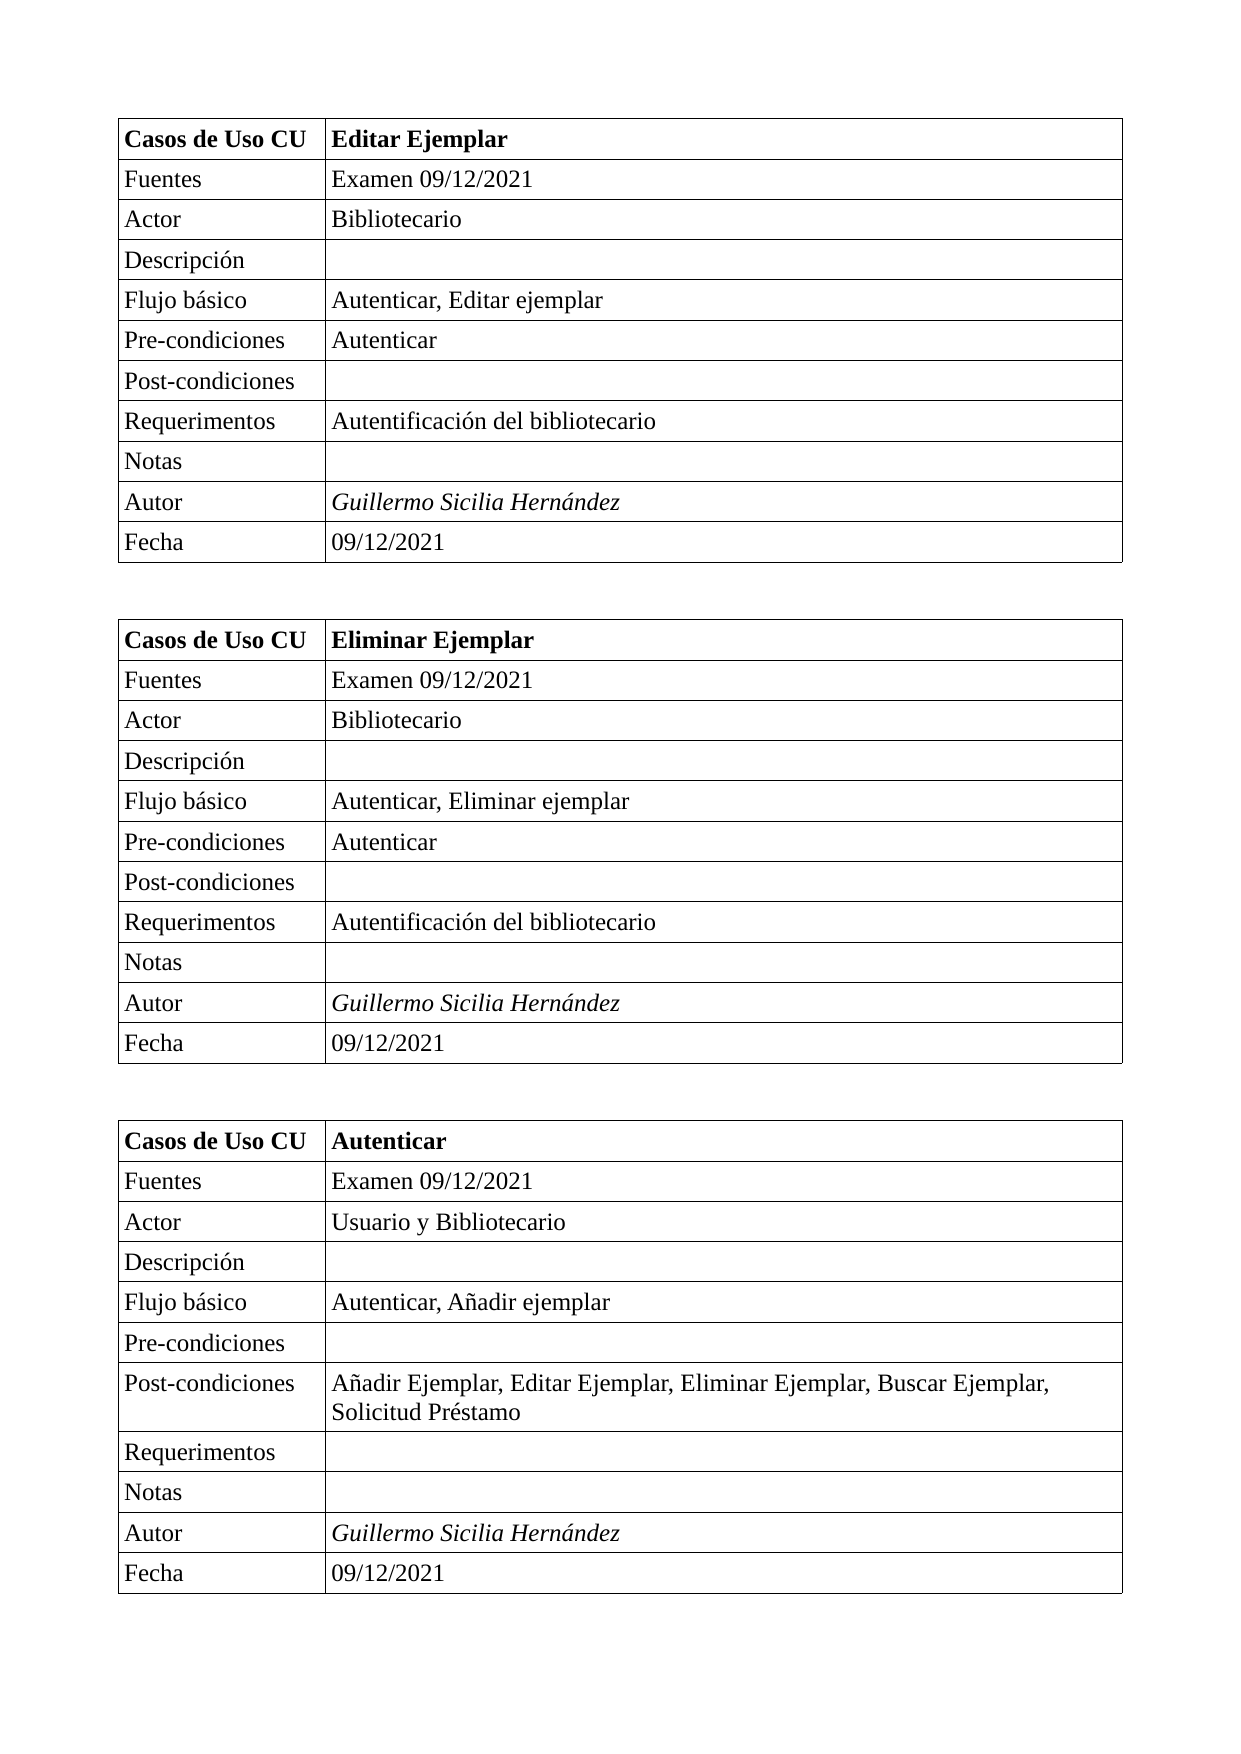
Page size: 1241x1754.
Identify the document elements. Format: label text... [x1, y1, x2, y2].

table_cell Requerimentos [119, 902, 325, 942]
table_cell Autor [119, 983, 325, 1022]
table_cell Examen 09/12/2021 [326, 1162, 1122, 1201]
table_cell Autenticar [326, 822, 1122, 861]
table_cell Pre-condiciones [119, 822, 325, 861]
table_cell Requerimentos [119, 1432, 325, 1471]
table_cell [326, 741, 1122, 780]
table_cell [326, 442, 1122, 481]
table_cell Notas [119, 943, 325, 982]
table_cell Notas [119, 442, 325, 481]
table_header Eliminar Ejemplar [326, 620, 1122, 659]
table_cell Guillermo Sicilia Hernández [326, 482, 1122, 521]
table_cell Descripción [119, 1242, 325, 1281]
table_cell Guillermo Sicilia Hernández [326, 1513, 1122, 1552]
table_cell 09/12/2021 [326, 1023, 1122, 1063]
table_cell Usuario y Bibliotecario [326, 1202, 1122, 1241]
table_cell Post-condiciones [119, 361, 325, 400]
table_cell Flujo básico [119, 781, 325, 821]
table_cell Examen 09/12/2021 [326, 661, 1122, 700]
table_cell Descripción [119, 240, 325, 279]
table_cell Requerimentos [119, 401, 325, 441]
table_cell Actor [119, 1202, 325, 1241]
table_cell [326, 943, 1122, 982]
table_cell [326, 862, 1122, 901]
table_cell Autenticar [326, 321, 1122, 360]
table_cell Descripción [119, 741, 325, 780]
table_cell Bibliotecario [326, 701, 1122, 740]
table_header Autenticar [326, 1121, 1122, 1161]
table_cell Fecha [119, 1023, 325, 1063]
table_header Editar Ejemplar [326, 119, 1122, 158]
table_cell [326, 1242, 1122, 1281]
table_cell Bibliotecario [326, 200, 1122, 239]
table_cell [326, 240, 1122, 279]
table_cell Fuentes [119, 1162, 325, 1201]
table_cell Autentificación del bibliotecario [326, 401, 1122, 441]
table_cell Pre-condiciones [119, 1323, 325, 1362]
table_cell Autenticar, Eliminar ejemplar [326, 781, 1122, 821]
table_cell Pre-condiciones [119, 321, 325, 360]
table_cell Añadir Ejemplar, Editar Ejemplar, Eliminar Ejemplar, Buscar Ejemplar, Solicitud Préstamo [326, 1363, 1122, 1431]
table_header Casos de Uso CU [119, 620, 325, 659]
table_cell Flujo básico [119, 280, 325, 320]
table_cell Autor [119, 482, 325, 521]
table_cell Autenticar, Añadir ejemplar [326, 1282, 1122, 1322]
table_cell Examen 09/12/2021 [326, 160, 1122, 199]
table_cell Autentificación del bibliotecario [326, 902, 1122, 942]
table_cell Autenticar, Editar ejemplar [326, 280, 1122, 320]
table_cell Notas [119, 1472, 325, 1512]
table_header Casos de Uso CU [119, 1121, 325, 1161]
table_cell Post-condiciones [119, 1363, 325, 1431]
table_cell Flujo básico [119, 1282, 325, 1322]
table_cell [326, 1432, 1122, 1471]
table_cell Fuentes [119, 661, 325, 700]
table_cell Actor [119, 701, 325, 740]
table_cell [326, 1323, 1122, 1362]
table_cell Actor [119, 200, 325, 239]
table_cell Post-condiciones [119, 862, 325, 901]
table_cell [326, 1472, 1122, 1512]
table_cell 09/12/2021 [326, 522, 1122, 562]
table_cell Fecha [119, 1553, 325, 1592]
table_cell Autor [119, 1513, 325, 1552]
table_cell Fuentes [119, 160, 325, 199]
table_cell [326, 361, 1122, 400]
table_header Casos de Uso CU [119, 119, 325, 158]
table_cell 09/12/2021 [326, 1553, 1122, 1592]
table_cell Guillermo Sicilia Hernández [326, 983, 1122, 1022]
table_cell Fecha [119, 522, 325, 562]
